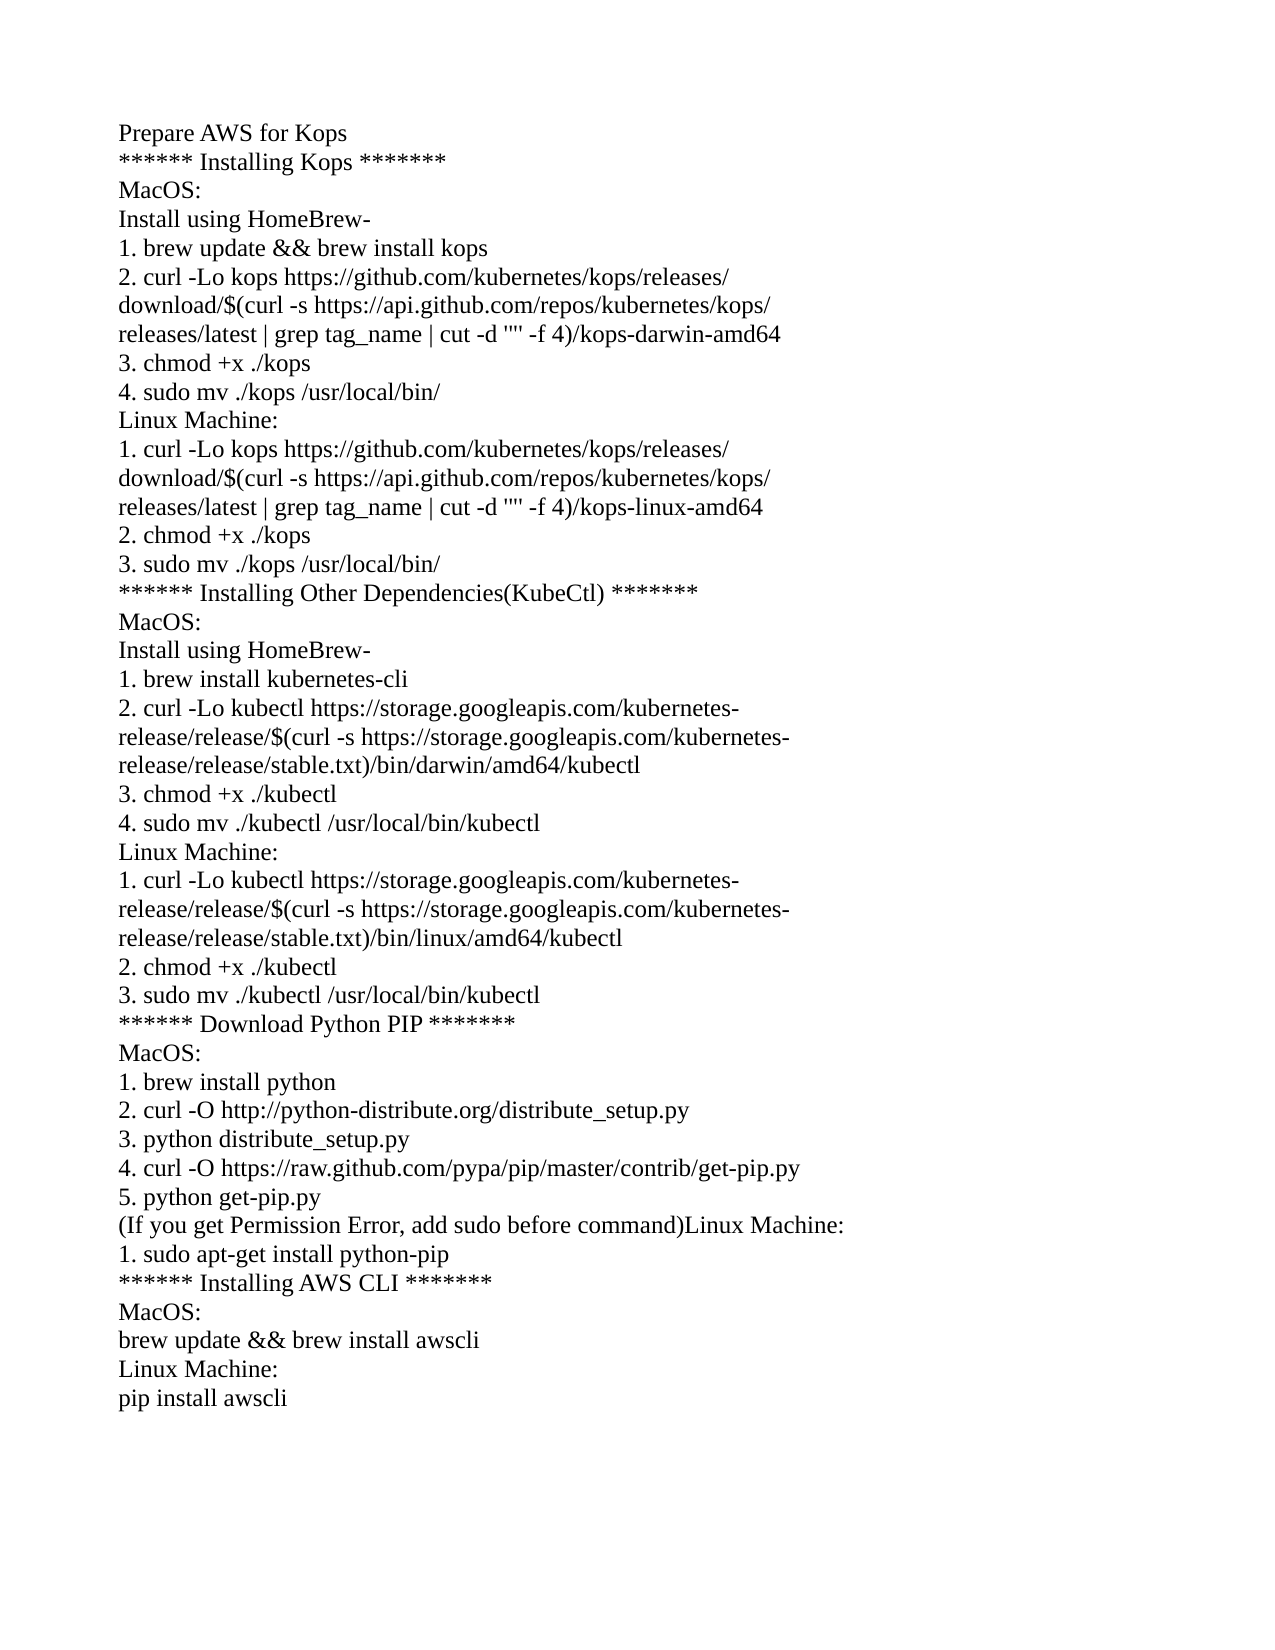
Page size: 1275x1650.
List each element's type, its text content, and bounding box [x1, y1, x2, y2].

text release/release/stable.txt)/bin/darwin/amd64/kubectl [118, 751, 1157, 779]
text download/$(curl -s https://api.github.com/repos/kubernetes/kops/ [118, 463, 1157, 492]
text 5. python get-pip.py [118, 1182, 1157, 1211]
text (If you get Permission Error, add sudo before command)Linux Machine: [118, 1211, 1157, 1239]
text 3. chmod +x ./kops [118, 348, 1157, 377]
text Prepare AWS for Kops [118, 118, 1157, 147]
text 4. curl -O https://raw.github.com/pypa/pip/master/contrib/get-pip.py [118, 1153, 1157, 1182]
text 3. sudo mv ./kops /usr/local/bin/ [118, 549, 1157, 578]
text 2. chmod +x ./kubectl [118, 952, 1157, 981]
text 3. sudo mv ./kubectl /usr/local/bin/kubectl [118, 981, 1157, 1009]
text Linux Machine: [118, 837, 1157, 866]
text releases/latest | grep tag_name | cut -d '"' -f 4)/kops-darwin-amd64 [118, 319, 1157, 348]
text 2. curl -Lo kubectl https://storage.googleapis.com/kubernetes- [118, 693, 1157, 722]
text 2. curl -Lo kops https://github.com/kubernetes/kops/releases/ [118, 262, 1157, 291]
text 1. brew install python [118, 1067, 1157, 1096]
text Linux Machine: [118, 1354, 1157, 1383]
text brew update && brew install awscli [118, 1326, 1157, 1354]
text 1. brew update && brew install kops [118, 233, 1157, 262]
text 2. curl -O http://python-distribute.org/distribute_setup.py [118, 1096, 1157, 1124]
text 1. curl -Lo kubectl https://storage.googleapis.com/kubernetes- [118, 866, 1157, 894]
text ****** Installing Kops ******* [118, 147, 1157, 176]
text 3. python distribute_setup.py [118, 1124, 1157, 1153]
text MacOS: [118, 607, 1157, 636]
text 1. curl -Lo kops https://github.com/kubernetes/kops/releases/ [118, 434, 1157, 463]
text ****** Download Python PIP ******* [118, 1009, 1157, 1038]
text download/$(curl -s https://api.github.com/repos/kubernetes/kops/ [118, 291, 1157, 319]
text release/release/stable.txt)/bin/linux/amd64/kubectl [118, 923, 1157, 952]
text ****** Installing AWS CLI ******* [118, 1268, 1157, 1297]
text release/release/$(curl -s https://storage.googleapis.com/kubernetes- [118, 894, 1157, 923]
text Install using HomeBrew- [118, 636, 1157, 664]
text pip install awscli [118, 1383, 1157, 1412]
text MacOS: [118, 1297, 1157, 1326]
text 1. sudo apt-get install python-pip [118, 1239, 1157, 1268]
text 2. chmod +x ./kops [118, 521, 1157, 549]
text release/release/$(curl -s https://storage.googleapis.com/kubernetes- [118, 722, 1157, 751]
text 4. sudo mv ./kubectl /usr/local/bin/kubectl [118, 808, 1157, 837]
text Linux Machine: [118, 406, 1157, 434]
text releases/latest | grep tag_name | cut -d '"' -f 4)/kops-linux-amd64 [118, 492, 1157, 521]
text Install using HomeBrew- [118, 204, 1157, 233]
text 1. brew install kubernetes-cli [118, 664, 1157, 693]
text ****** Installing Other Dependencies(KubeCtl) ******* [118, 578, 1157, 607]
text MacOS: [118, 176, 1157, 204]
text 4. sudo mv ./kops /usr/local/bin/ [118, 377, 1157, 406]
text 3. chmod +x ./kubectl [118, 779, 1157, 808]
text MacOS: [118, 1038, 1157, 1067]
